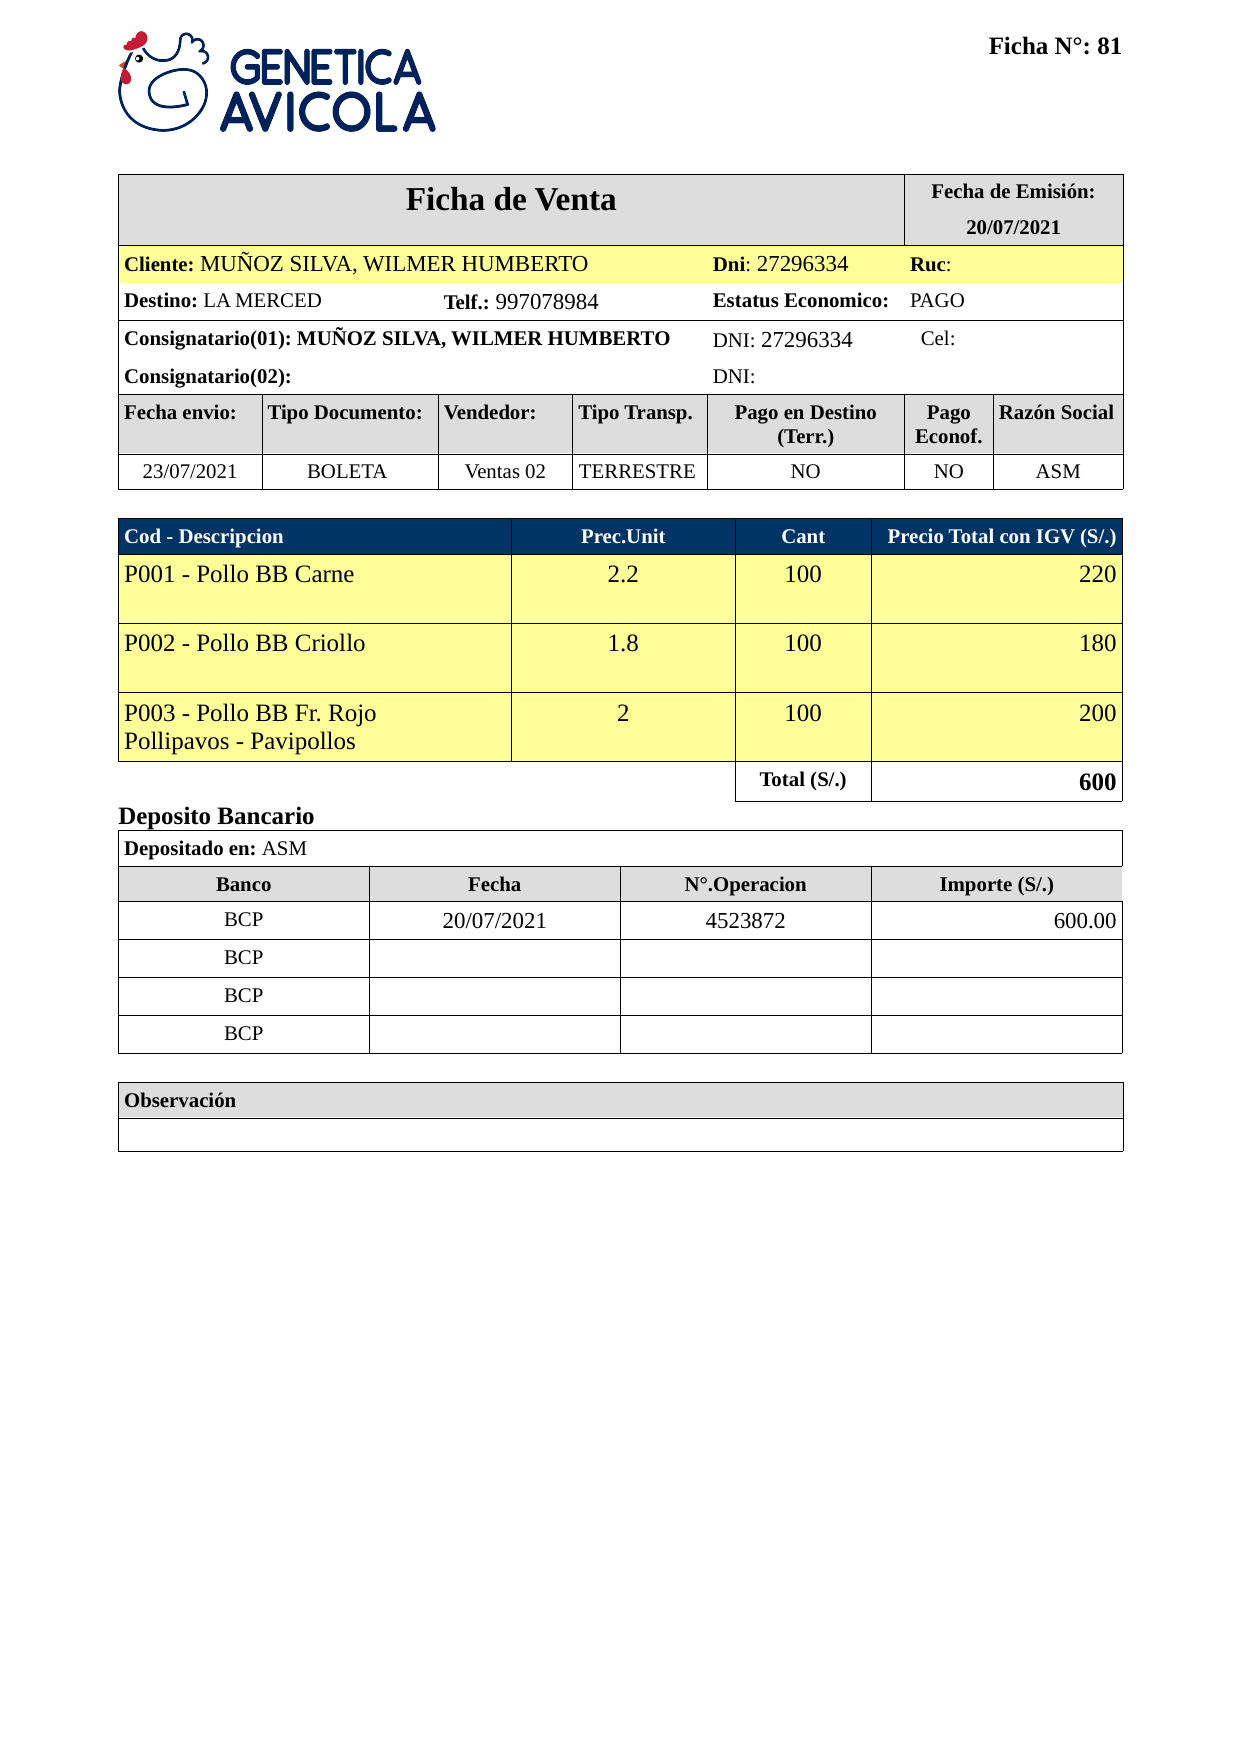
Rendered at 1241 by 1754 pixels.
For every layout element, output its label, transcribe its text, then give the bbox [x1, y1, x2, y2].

table_cell TERRESTRE [573, 455, 707, 489]
table_cell P001 - Pollo BB Carne [119, 555, 511, 623]
table_cell Fecha [370, 867, 620, 901]
table_cell Tipo Documento: [263, 395, 438, 453]
table_cell 20/07/2021 [905, 209, 1123, 245]
table_cell [621, 1016, 871, 1053]
table_cell 2 [512, 693, 735, 761]
table_cell P002 - Pollo BB Criollo [119, 624, 511, 692]
picture [118, 31, 436, 132]
table_cell Tipo Transp. [573, 395, 707, 453]
table_cell 180 [872, 624, 1122, 692]
table_cell PAGO [904, 283, 1123, 320]
table_cell [872, 940, 1122, 977]
table_cell 100 [736, 624, 871, 692]
table_cell [621, 978, 871, 1015]
table_cell Ventas 02 [439, 455, 572, 489]
table_header Ficha de Venta [119, 175, 904, 245]
table_cell BOLETA [263, 455, 438, 489]
table_cell 4523872 [621, 902, 871, 939]
table_cell BCP [119, 940, 369, 977]
table_cell ASM [994, 455, 1123, 489]
table_cell [370, 1016, 620, 1053]
table_cell DNI: [707, 358, 1123, 394]
table_cell [872, 1016, 1122, 1053]
table_cell Fecha envio: [119, 395, 262, 453]
table_cell Telf.: 997078984 [438, 283, 707, 320]
table_cell Banco [119, 867, 369, 901]
table_cell 20/07/2021 [370, 902, 620, 939]
table_cell [370, 978, 620, 1015]
table_cell Total (S/.) [736, 762, 871, 801]
table_cell BCP [119, 1016, 369, 1053]
table_header Depositado en: ASM [119, 831, 1122, 866]
table_cell [118, 762, 511, 801]
table_cell 100 [736, 693, 871, 761]
table_cell Cel: [915, 321, 1123, 358]
table_cell Razón Social [994, 395, 1123, 453]
table_header Cant [736, 519, 871, 554]
table_header Prec.Unit [512, 519, 735, 554]
table_cell Ruc: [904, 246, 1123, 283]
table_cell 2.2 [512, 555, 735, 623]
table_cell 1.8 [512, 624, 735, 692]
text Deposito Bancario [118, 801, 1122, 830]
table_cell P003 - Pollo BB Fr. Rojo Pollipavos - Pavipollos [119, 693, 511, 761]
table_cell [621, 940, 871, 977]
table_cell Cliente: MUÑOZ SILVA, WILMER HUMBERTO [119, 246, 707, 283]
table_cell Vendedor: [439, 395, 572, 453]
table_cell Consignatario(02): [119, 358, 707, 394]
table_cell [119, 1119, 1123, 1151]
table_cell Dni: 27296334 [707, 246, 904, 283]
table_cell [370, 940, 620, 977]
table_header Cod - Descripcion [119, 519, 511, 554]
table_cell 100 [736, 555, 871, 623]
table_cell Importe (S/.) [872, 867, 1122, 901]
table_cell 23/07/2021 [119, 455, 262, 489]
table_header Observación [119, 1083, 1123, 1117]
table_cell [511, 762, 735, 801]
table_header Precio Total con IGV (S/.) [872, 519, 1122, 554]
table_cell Estatus Economico: [707, 283, 904, 320]
table_cell 600 [872, 762, 1122, 801]
table_cell 200 [872, 693, 1122, 761]
table_cell BCP [119, 978, 369, 1015]
table_cell Pago Econof. [905, 395, 993, 453]
table_cell NO [708, 455, 904, 489]
table_cell DNI: 27296334 [707, 321, 915, 358]
table_cell Destino: LA MERCED [119, 283, 438, 320]
table_cell NO [905, 455, 993, 489]
table_cell BCP [119, 902, 369, 939]
table_cell N°.Operacion [621, 867, 871, 901]
table_cell [872, 978, 1122, 1015]
table_cell Consignatario(01): MUÑOZ SILVA, WILMER HUMBERTO [119, 321, 707, 358]
table_cell Pago en Destino (Terr.) [708, 395, 904, 453]
table_cell 220 [872, 555, 1122, 623]
table_header Fecha de Emisión: [905, 175, 1123, 209]
table_cell 600.00 [872, 902, 1122, 939]
